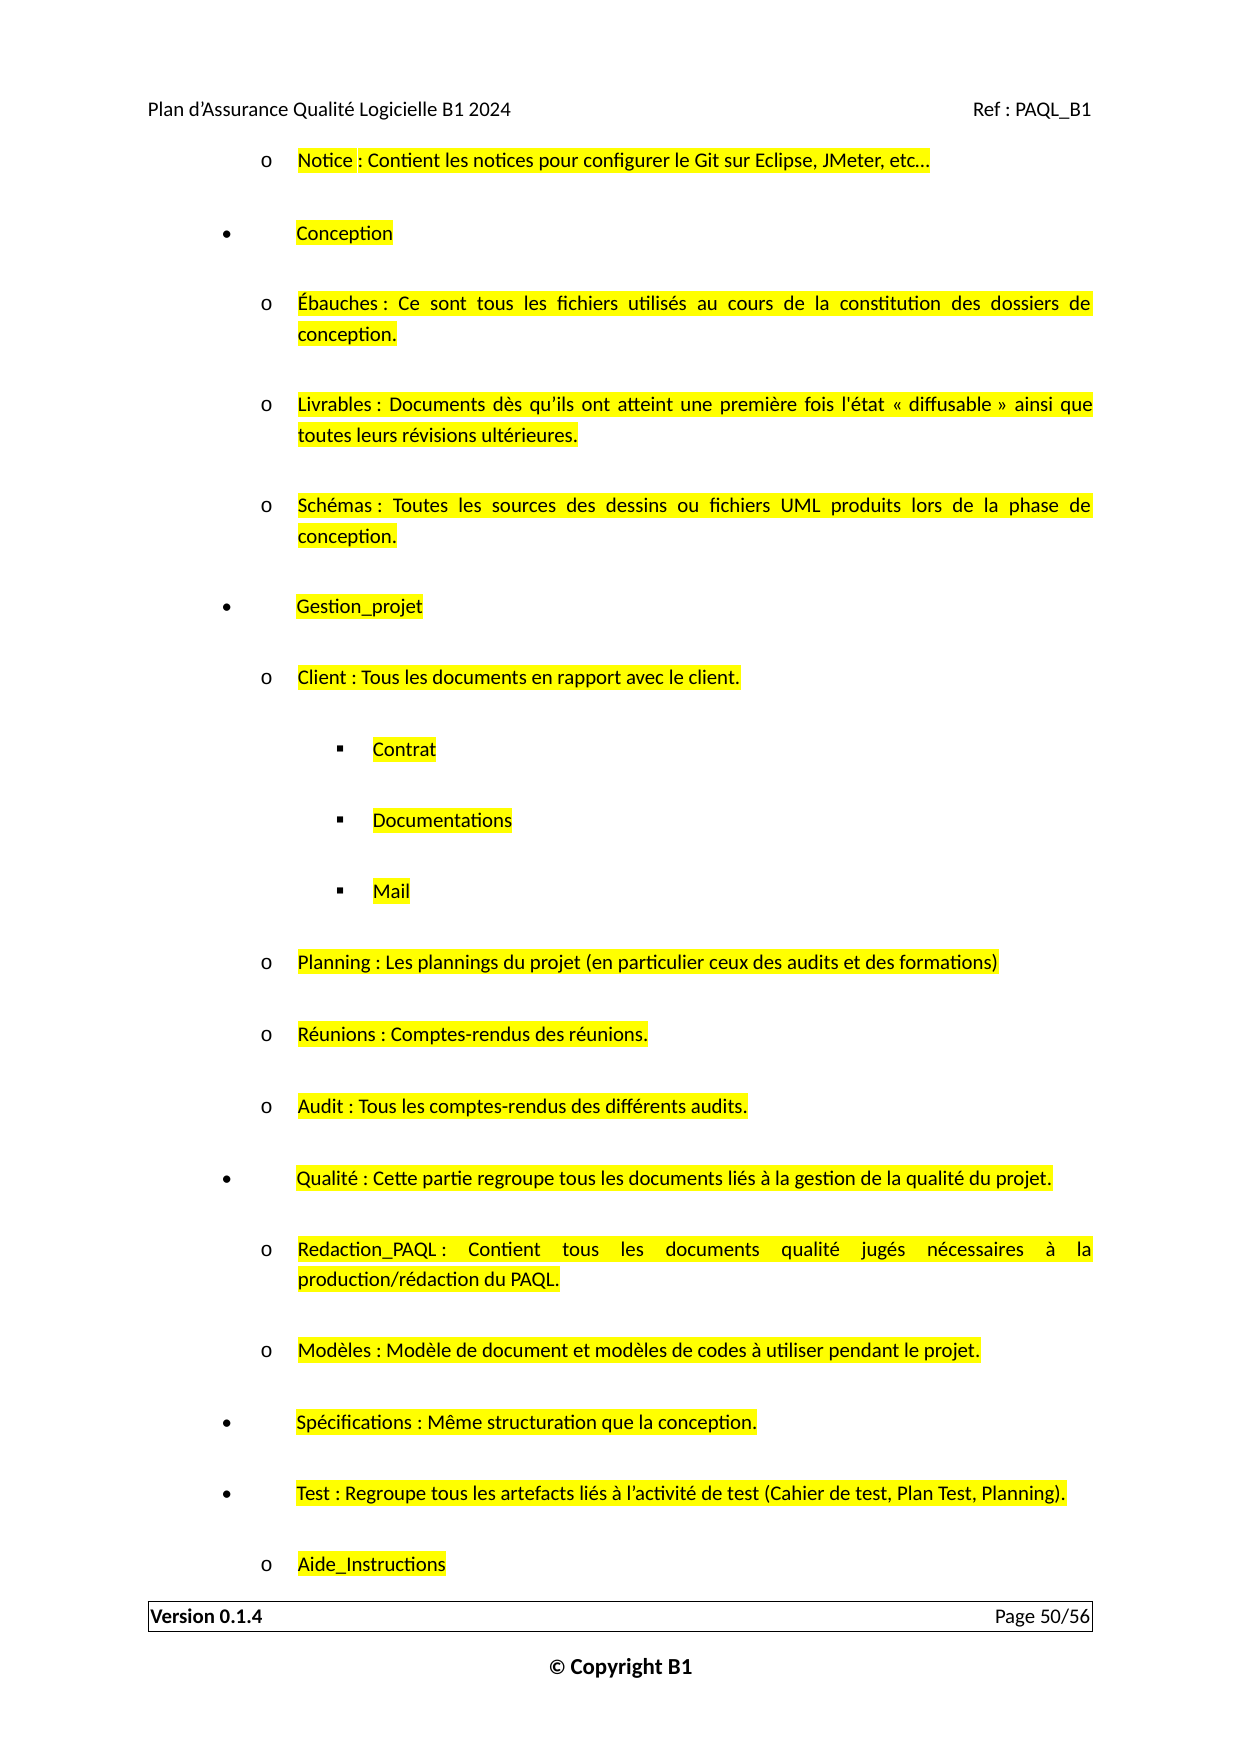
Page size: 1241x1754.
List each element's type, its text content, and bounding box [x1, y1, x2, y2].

list Audit : Tous les comptes-rendus des différents audits. [260, 1093, 1093, 1120]
list Client : Tous les documents en rapport avec le client. [260, 664, 1093, 691]
list Documentations [335, 807, 1093, 833]
list Contrat [335, 737, 1093, 762]
list Spécifications : Même structuration que la conception. [221, 1409, 1093, 1435]
list Ébauches : Ce sont tous les fichiers utilisés au cours de la constitution des dossiers de conception. [260, 291, 1093, 346]
list Livrables : Documents dès qu’ils ont atteint une première fois l'état « diffusable » ainsi que toutes leurs révisions ultérieures. [260, 392, 1093, 447]
list Conception [221, 220, 1093, 245]
list Aide_Instructions [260, 1551, 1093, 1577]
list Gestion_projet [221, 594, 1093, 619]
list Modèles : Modèle de document et modèles de codes à utiliser pendant le projet. [260, 1337, 1093, 1364]
list Notice : Contient les notices pour configurer le Git sur Eclipse, JMeter, etc… [260, 148, 1093, 174]
list Mail [335, 878, 1093, 904]
list Redaction_PAQL : Contient tous les documents qualité jugés nécessaires à la production/rédaction du PAQL. [260, 1236, 1093, 1292]
list Qualité : Cette partie regroupe tous les documents liés à la gestion de la qualité du projet. [221, 1165, 1093, 1191]
list Planning : Les plannings du projet (en particulier ceux des audits et des formations) [260, 949, 1093, 976]
list Schémas : Toutes les sources des dessins ou fichiers UML produits lors de la phase de conception. [260, 493, 1093, 548]
list Test : Regroupe tous les artefacts liés à l’activité de test (Cahier de test, Plan Test, Planning). [221, 1480, 1093, 1506]
list Réunions : Comptes-rendus des réunions. [260, 1021, 1093, 1048]
